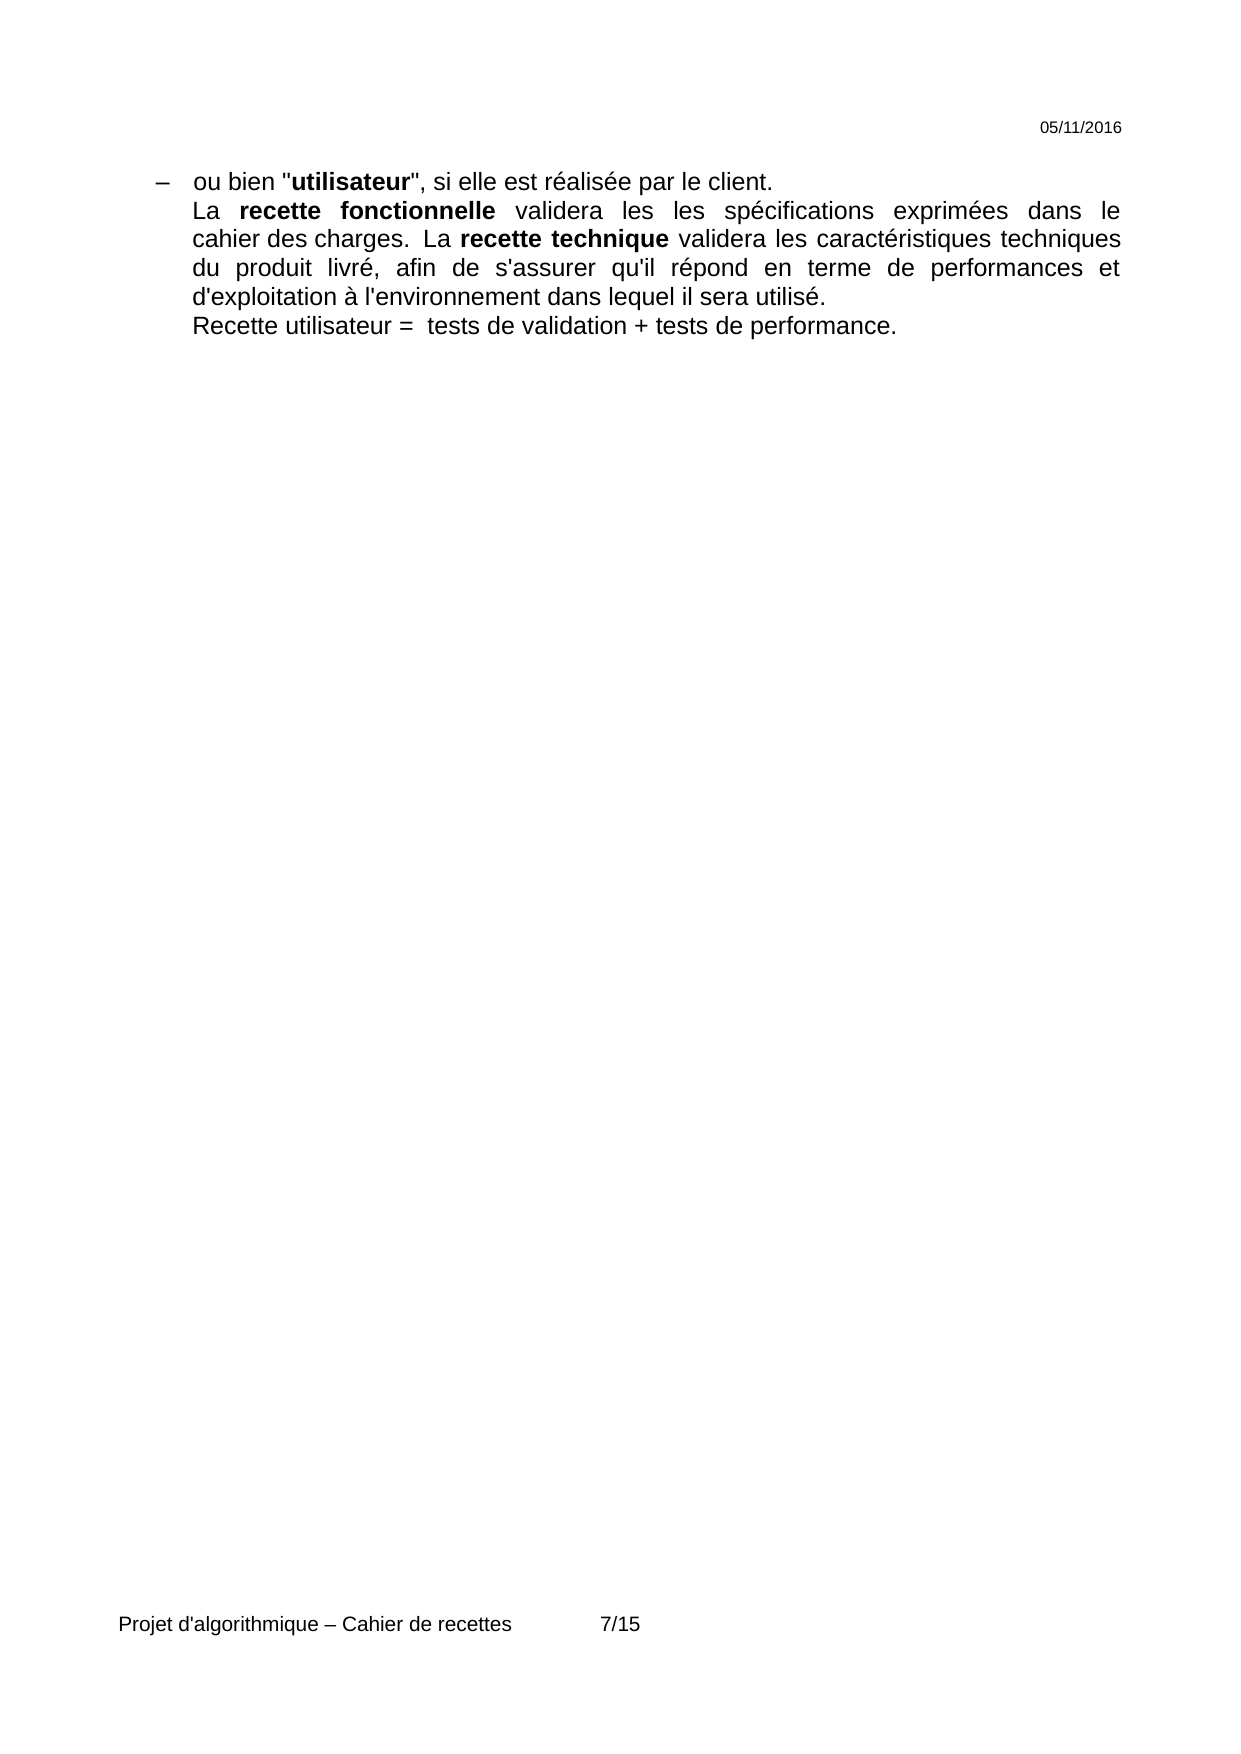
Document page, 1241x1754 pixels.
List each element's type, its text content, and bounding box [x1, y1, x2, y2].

list ou bien "utilisateur", si elle est réalisée par le client. [156, 167, 1122, 196]
text La recette fonctionnelle validera les les spécifications exprimées dans le cahier des charges. La recette technique validera les caractéristiques techniques du produit livré, afin de s'assurer qu'il répond en terme de performances et d'exploitation à l'environnement dans lequel il sera utilisé. [118, 196, 1122, 311]
text Recette utilisateur = tests de validation + tests de performance. [118, 311, 1122, 339]
